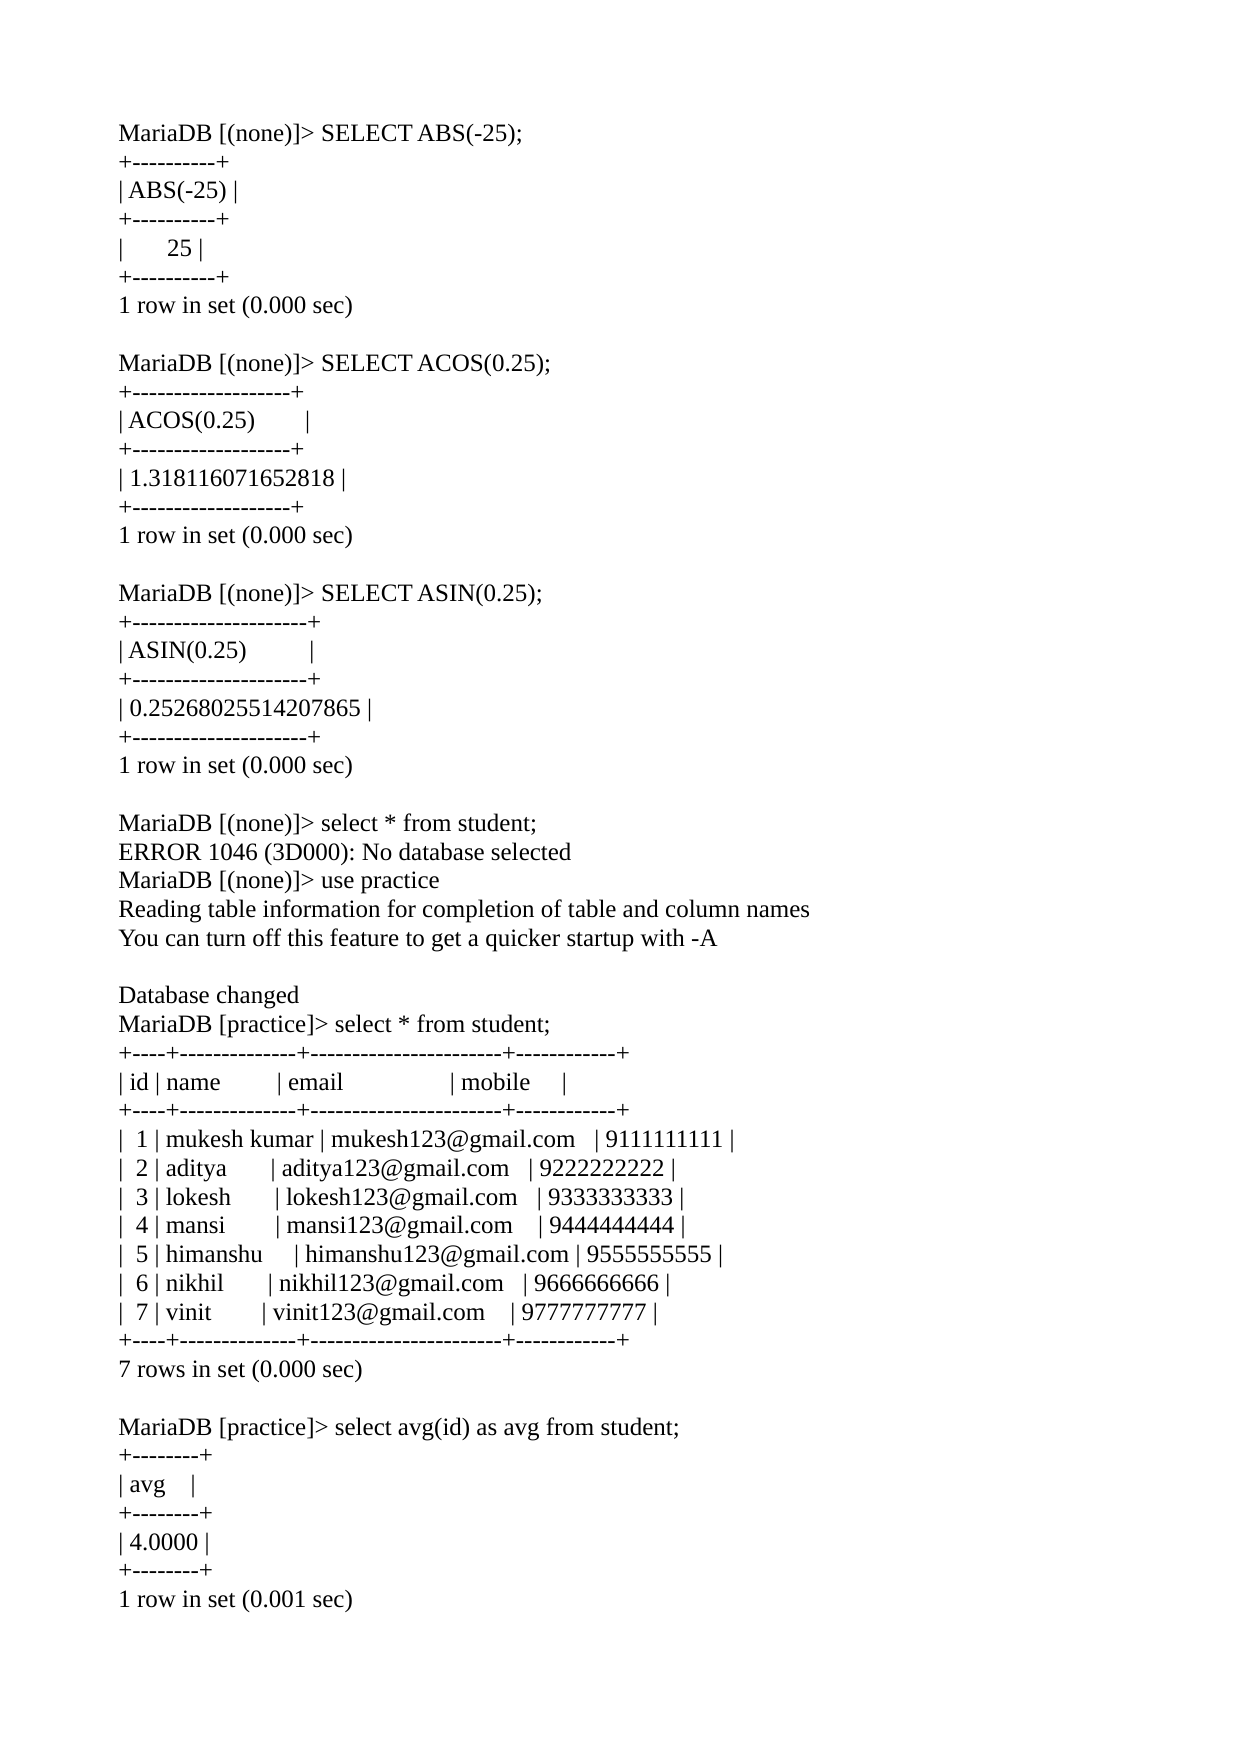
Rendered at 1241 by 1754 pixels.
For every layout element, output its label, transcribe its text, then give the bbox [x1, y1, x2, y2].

text | 5 | himanshu | himanshu123@gmail.com | 9555555555 | [118, 1239, 1122, 1268]
text | 4.0000 | [118, 1527, 1122, 1556]
text +----------+ [118, 147, 1122, 176]
text 1 row in set (0.000 sec) [118, 521, 1122, 549]
text You can turn off this feature to get a quicker startup with -A [118, 923, 1122, 952]
text | 7 | vinit | vinit123@gmail.com | 9777777777 | [118, 1297, 1122, 1326]
text +-------------------+ [118, 377, 1122, 406]
text | 1 | mukesh kumar | mukesh123@gmail.com | 9111111111 | [118, 1124, 1122, 1153]
text +--------+ [118, 1498, 1122, 1527]
text MariaDB [practice]> select avg(id) as avg from student; [118, 1412, 1122, 1441]
text Database changed [118, 981, 1122, 1009]
text +--------+ [118, 1441, 1122, 1469]
text MariaDB [(none)]> SELECT ASIN(0.25); [118, 578, 1122, 607]
text +--------+ [118, 1556, 1122, 1584]
text +---------------------+ [118, 664, 1122, 693]
text +----+--------------+-----------------------+------------+ [118, 1326, 1122, 1354]
text ERROR 1046 (3D000): No database selected [118, 837, 1122, 866]
text MariaDB [practice]> select * from student; [118, 1009, 1122, 1038]
text | 6 | nikhil | nikhil123@gmail.com | 9666666666 | [118, 1268, 1122, 1297]
text MariaDB [(none)]> SELECT ACOS(0.25); [118, 348, 1122, 377]
text | 1.318116071652818 | [118, 463, 1122, 492]
text | id | name | email | mobile | [118, 1067, 1122, 1096]
text | 25 | [118, 233, 1122, 262]
text | ASIN(0.25) | [118, 636, 1122, 664]
text MariaDB [(none)]> SELECT ABS(-25); [118, 118, 1122, 147]
text 1 row in set (0.001 sec) [118, 1584, 1122, 1613]
text +----+--------------+-----------------------+------------+ [118, 1038, 1122, 1067]
text | avg | [118, 1469, 1122, 1498]
text | 0.25268025514207865 | [118, 693, 1122, 722]
text MariaDB [(none)]> use practice [118, 866, 1122, 894]
text 1 row in set (0.000 sec) [118, 751, 1122, 779]
text +----+--------------+-----------------------+------------+ [118, 1096, 1122, 1124]
text +----------+ [118, 262, 1122, 291]
text | ACOS(0.25) | [118, 406, 1122, 434]
text | 2 | aditya | aditya123@gmail.com | 9222222222 | [118, 1153, 1122, 1182]
text +-------------------+ [118, 434, 1122, 463]
text +-------------------+ [118, 492, 1122, 521]
text 1 row in set (0.000 sec) [118, 291, 1122, 319]
text Reading table information for completion of table and column names [118, 894, 1122, 923]
text | 3 | lokesh | lokesh123@gmail.com | 9333333333 | [118, 1182, 1122, 1211]
text MariaDB [(none)]> select * from student; [118, 808, 1122, 837]
text | 4 | mansi | mansi123@gmail.com | 9444444444 | [118, 1211, 1122, 1239]
text +----------+ [118, 204, 1122, 233]
text +---------------------+ [118, 607, 1122, 636]
text 7 rows in set (0.000 sec) [118, 1354, 1122, 1383]
text | ABS(-25) | [118, 176, 1122, 204]
text +---------------------+ [118, 722, 1122, 751]
